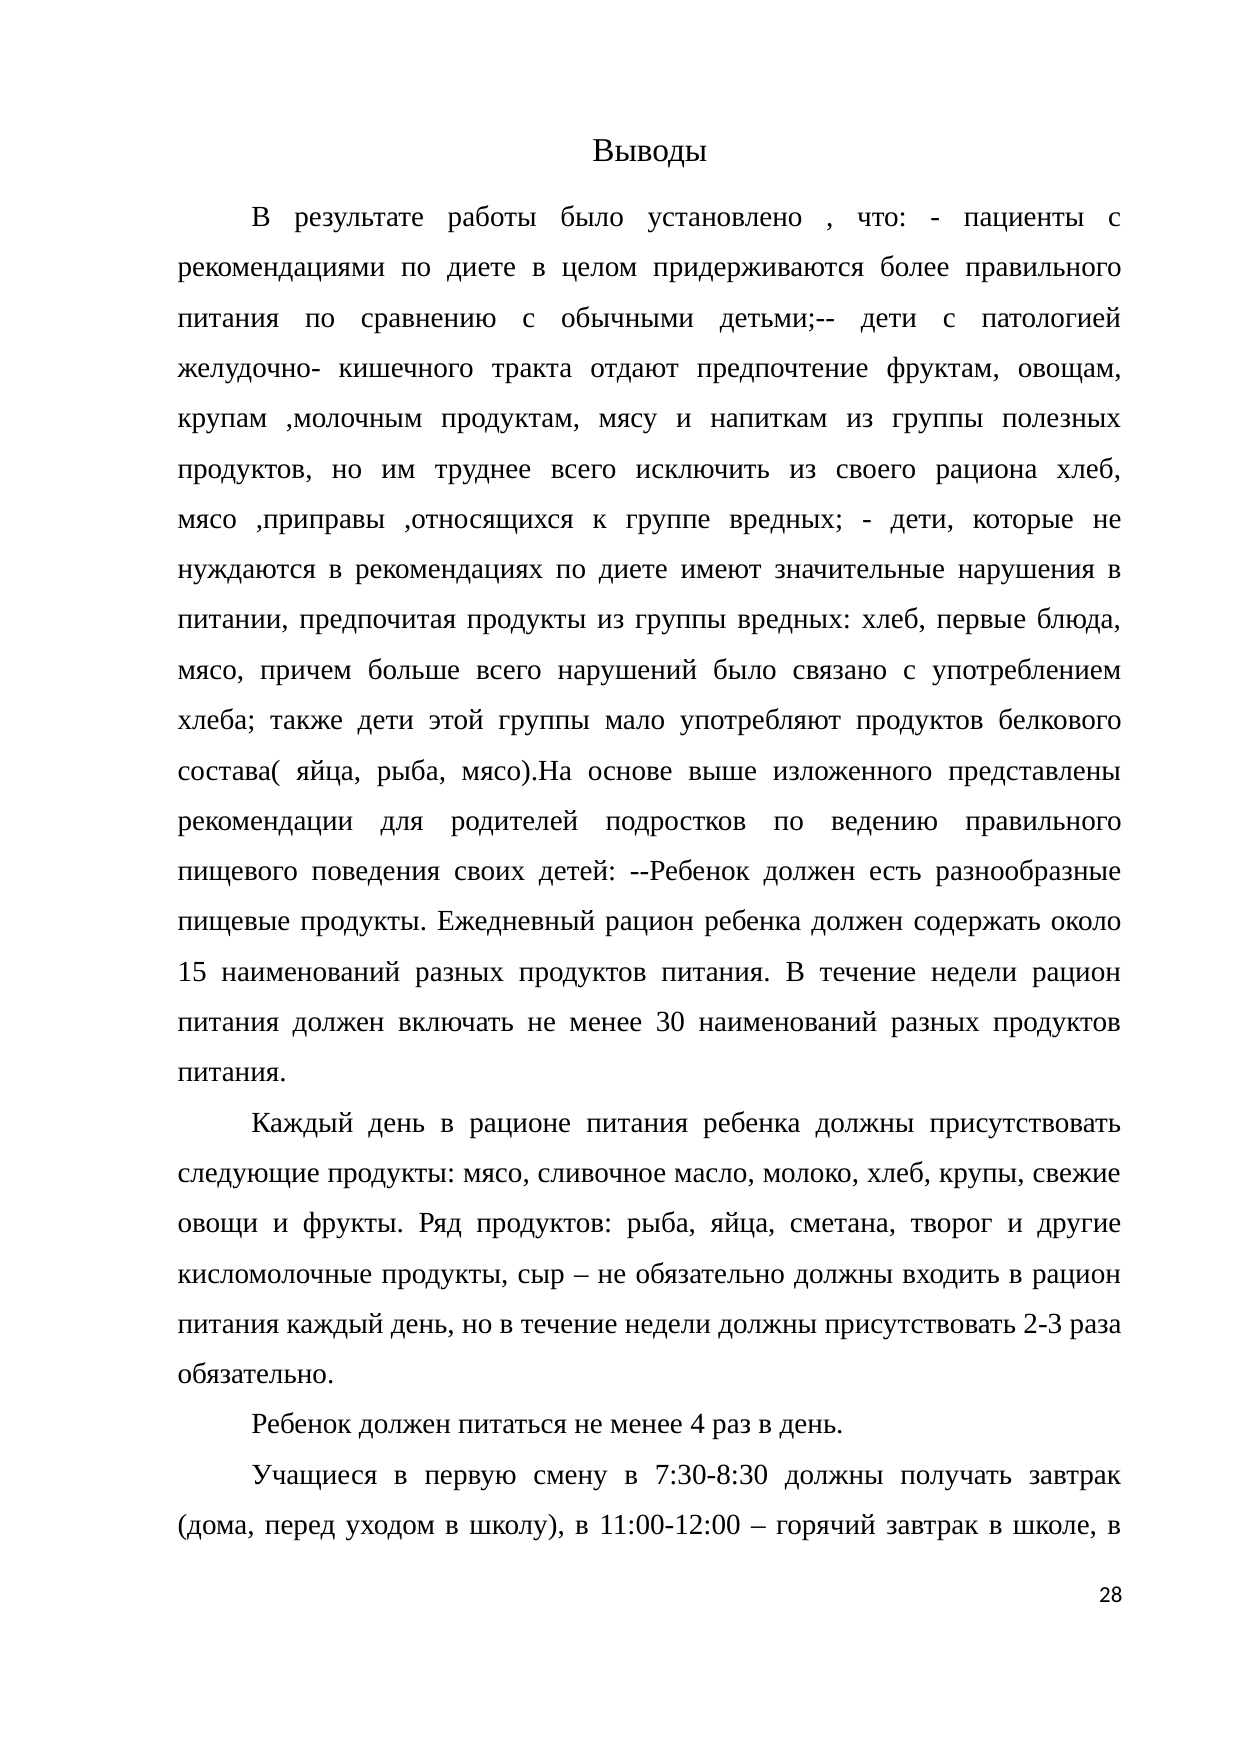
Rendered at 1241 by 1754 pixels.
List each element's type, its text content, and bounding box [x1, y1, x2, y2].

text В результате работы было установлено , что: - пациенты с рекомендациями по диете в целом придерживаются более правильного питания по сравнению с обычными детьми;-- дети с патологией желудочно- кишечного тракта отдают предпочтение фруктам, овощам, крупам ,молочным продуктам, мясу и напиткам из группы полезных продуктов, но им труднее всего исключить из своего рациона хлеб, мясо ,приправы ,относящихся к группе вредных; - дети, которые не нуждаются в рекомендациях по диете имеют значительные нарушения в питании, предпочитая продукты из группы вредных: хлеб, первые блюда, мясо, причем больше всего нарушений было связано с употреблением хлеба; также дети этой группы мало употребляют продуктов белкового состава( яйца, рыба, мясо).На основе выше изложенного представлены рекомендации для родителей подростков по ведению правильного пищевого поведения своих детей: --Ребенок должен есть разнообразные пищевые продукты. Ежедневный рацион ребенка должен содержать около 15 наименований разных продуктов питания. В течение недели рацион питания должен включать не менее 30 наименований разных продуктов питания. [177, 199, 1122, 1088]
text Выводы [177, 130, 1122, 168]
text Учащиеся в первую смену в 7:30-8:30 должны получать завтрак (дома, перед уходом в школу), в 11:00-12:00 – горячий завтрак в школе, в [177, 1457, 1122, 1541]
text Ребенок должен питаться не менее 4 раз в день. [177, 1407, 1122, 1440]
text Каждый день в рационе питания ребенка должны присутствовать следующие продукты: мясо, сливочное масло, молоко, хлеб, крупы, свежие овощи и фрукты. Ряд продуктов: рыба, яйца, сметана, творог и другие кисломолочные продукты, сыр – не обязательно должны входить в рацион питания каждый день, но в течение недели должны присутствовать 2-3 раза обязательно. [177, 1105, 1122, 1390]
